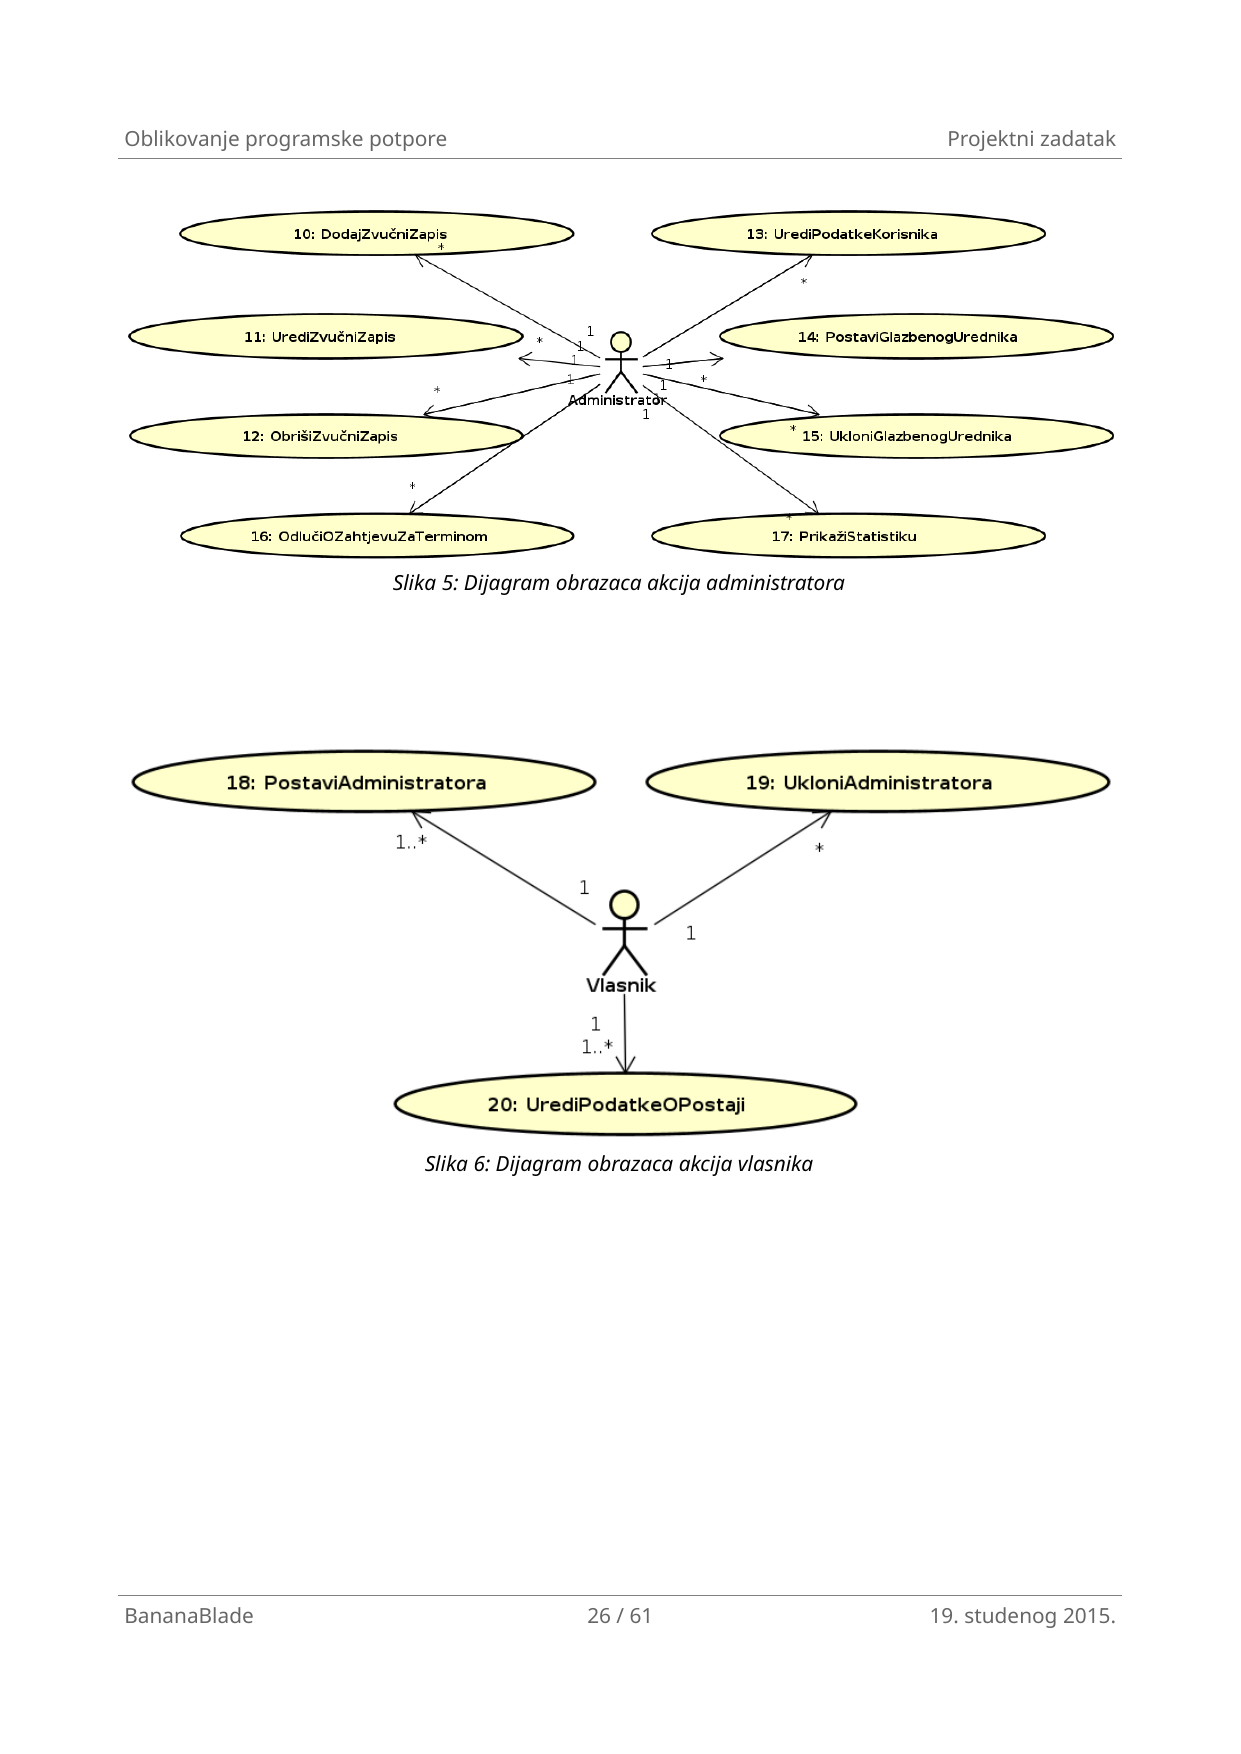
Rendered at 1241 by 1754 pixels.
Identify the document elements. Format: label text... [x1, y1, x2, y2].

picture [118, 200, 1123, 568]
text Slika 5: Dijagram obrazaca akcija administratora [118, 568, 1122, 596]
text Slika 6: Dijagram obrazaca akcija vlasnika [118, 1150, 1122, 1178]
picture [118, 736, 1123, 1150]
